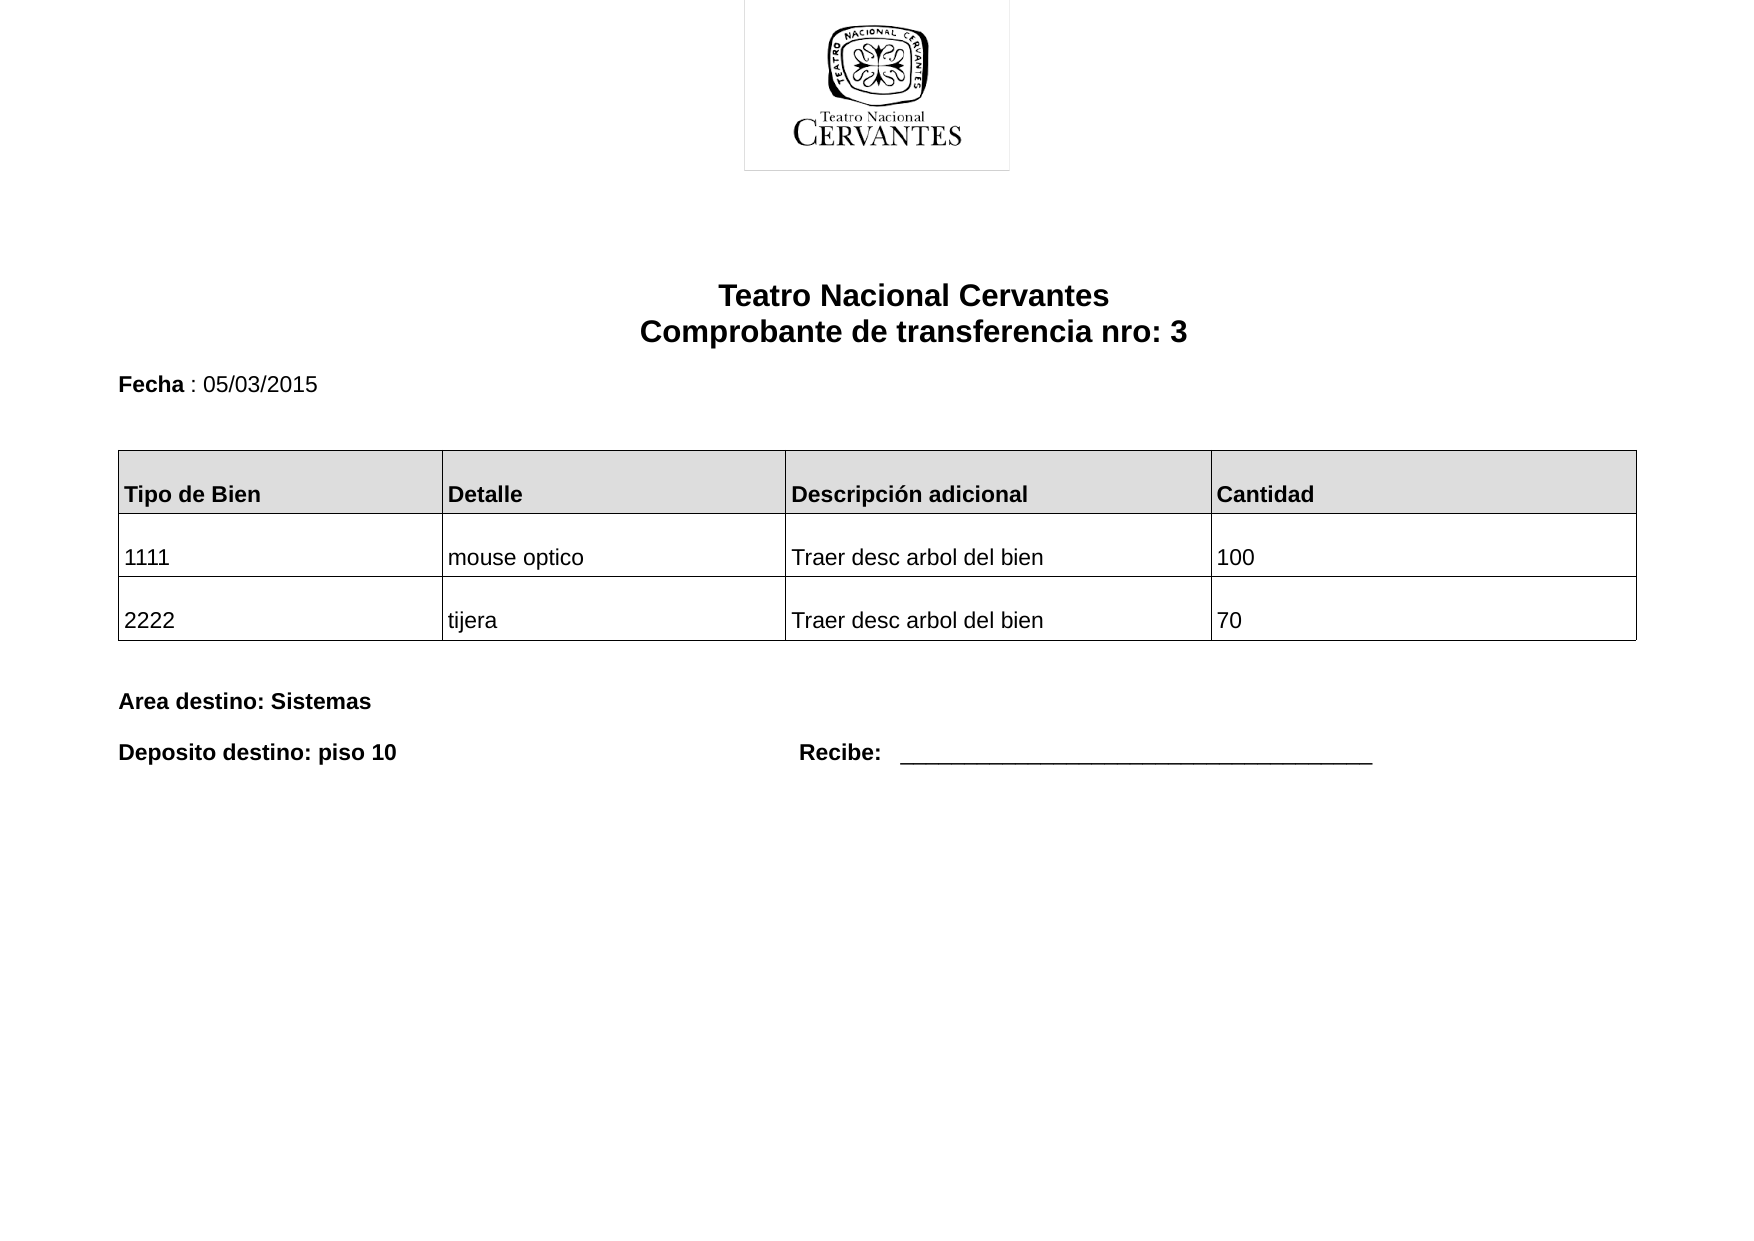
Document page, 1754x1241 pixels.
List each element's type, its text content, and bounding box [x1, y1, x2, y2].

table_cell 100 [1212, 514, 1636, 576]
table_cell 1111 [119, 514, 442, 576]
table_cell 2222 [119, 577, 442, 640]
table_cell tijera [443, 577, 785, 640]
text Comprobante de transferencia nro: 3 [118, 313, 1636, 349]
table_cell Traer desc arbol del bien [786, 577, 1211, 640]
table_header Tipo de Bien [119, 451, 442, 513]
table_cell Traer desc arbol del bien [786, 514, 1211, 576]
text Area destino: Sistemas [118, 688, 1636, 714]
text Fecha : 05/03/2015 [118, 371, 1636, 397]
text Deposito destino: piso 10 Recibe: _____________________________________ [118, 738, 1636, 765]
table_cell 70 [1212, 577, 1636, 640]
text Teatro Nacional Cervantes [118, 277, 1636, 313]
table_header Descripción adicional [786, 451, 1211, 513]
table_header Cantidad [1212, 451, 1636, 513]
table_header Detalle [443, 451, 785, 513]
table_cell mouse optico [443, 514, 785, 576]
picture [744, 0, 1010, 171]
